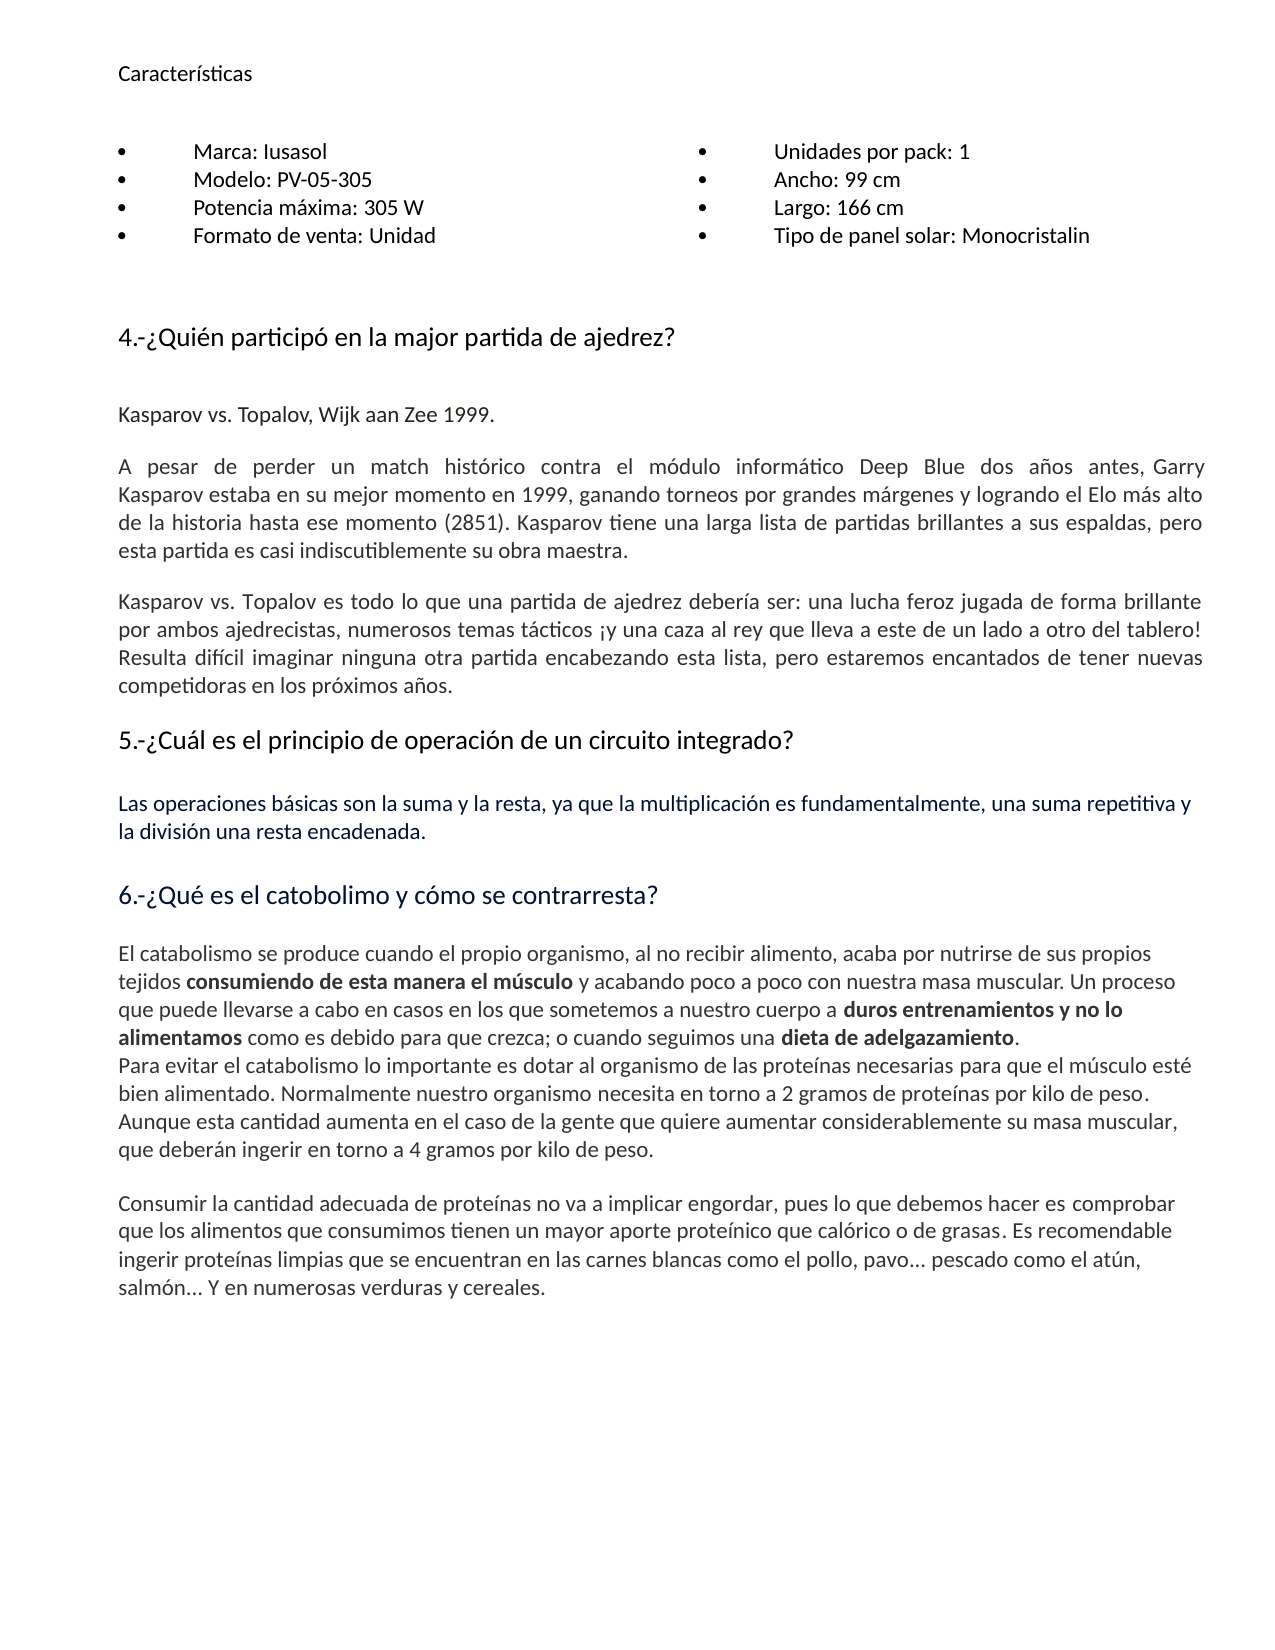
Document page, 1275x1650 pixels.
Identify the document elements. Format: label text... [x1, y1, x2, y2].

text A pesar de perder un match histórico contra el módulo informático Deep Blue dos años antes, Garry Kasparov estaba en su mejor momento en 1999, ganando torneos por grandes márgenes y logrando el Elo más alto de la historia hasta ese momento (2851). Kasparov tiene una larga lista de partidas brillantes a sus espaldas, pero esta partida es casi indiscutiblemente su obra maestra. [118, 452, 1205, 564]
text Kasparov vs. Topalov es todo lo que una partida de ajedrez debería ser: una lucha feroz jugada de forma brillante por ambos ajedrecistas, numerosos temas tácticos ¡y una caza al rey que lleva a este de un lado a otro del tablero! Resulta difícil imaginar ninguna otra partida encabezando esta lista, pero estaremos encantados de tener nuevas competidoras en los próximos años. [118, 587, 1205, 699]
subtitle Características [118, 59, 1205, 87]
list Formato de venta: Unidad [118, 221, 624, 249]
text 6.-¿Qué es el catobolimo y cómo se contrarresta? [118, 878, 1205, 911]
text El catabolismo se produce cuando el propio organismo, al no recibir alimento, acaba por nutrirse de sus propios tejidos consumiendo de esta manera el músculo y acabando poco a poco con nuestra masa muscular. Un proceso que puede llevarse a cabo en casos en los que sometemos a nuestro cuerpo a duros entrenamientos y no lo alimentamos como es debido para que crezca; o cuando seguimos una dieta de adelgazamiento. [118, 939, 1205, 1051]
list Tipo de panel solar: Monocristalin [699, 221, 1205, 249]
text Consumir la cantidad adecuada de proteínas no va a implicar engordar, pues lo que debemos hacer es comprobar que los alimentos que consumimos tienen un mayor aporte proteínico que calórico o de grasas. Es recomendable ingerir proteínas limpias que se encuentran en las carnes blancas como el pollo, pavo... pescado como el atún, salmón... Y en numerosas verduras y cereales. [118, 1189, 1205, 1301]
list Largo: 166 cm [699, 193, 1205, 221]
list Potencia máxima: 305 W [118, 193, 624, 221]
text 4.-¿Quién participó en la major partida de ajedrez? [118, 321, 1205, 353]
subtitle Kasparov vs. Topalov, Wijk aan Zee 1999. [118, 400, 1205, 428]
text 5.-¿Cuál es el principio de operación de un circuito integrado? [118, 723, 1205, 756]
list Unidades por pack: 1 [699, 137, 1205, 165]
list Modelo: PV-05-305 [118, 165, 624, 193]
list Ancho: 99 cm [699, 165, 1205, 193]
list Marca: Iusasol [118, 137, 624, 165]
text Para evitar el catabolismo lo importante es dotar al organismo de las proteínas necesarias para que el músculo esté bien alimentado. Normalmente nuestro organismo necesita en torno a 2 gramos de proteínas por kilo de peso. Aunque esta cantidad aumenta en el caso de la gente que quiere aumentar considerablemente su masa muscular, que deberán ingerir en torno a 4 gramos por kilo de peso. [118, 1051, 1205, 1163]
text Las operaciones básicas son la suma y la resta, ya que la multiplicación es fundamentalmente, una suma repetitiva y la división una resta encadenada. [118, 789, 1205, 845]
